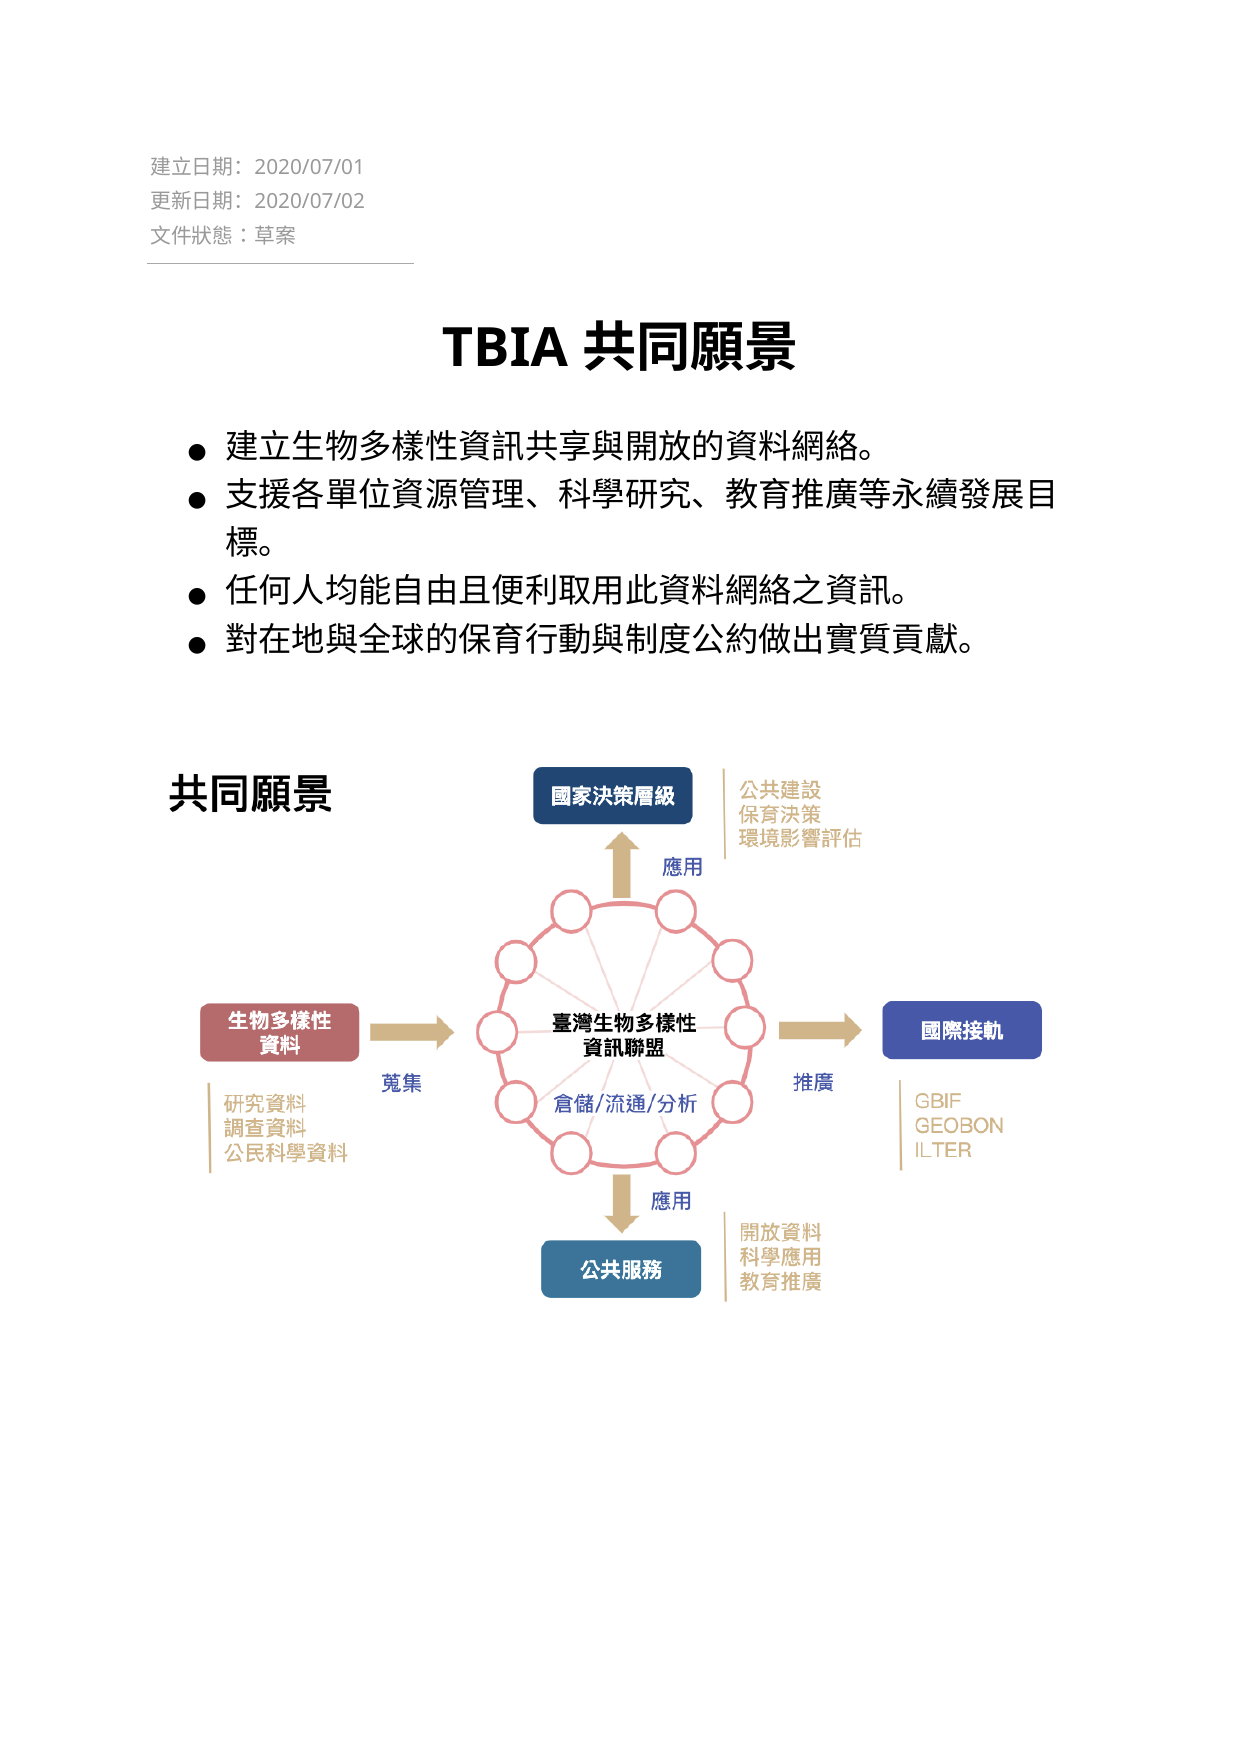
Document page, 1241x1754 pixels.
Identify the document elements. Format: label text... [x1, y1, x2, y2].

picture [150, 745, 1091, 1318]
text 建立日期：2020/07/01 [150, 150, 1090, 180]
subtitle 支援各單位資源管理、科學研究、教育推廣等永續發展目標。 [187, 468, 1090, 564]
subtitle 建立生物多樣性資訊共享與開放的資料網絡。 [187, 419, 1090, 468]
subtitle 對在地與全球的保育行動與制度公約做出實質貢獻。 [187, 612, 1090, 661]
text 更新日期：2020/07/02 [150, 185, 1090, 215]
subtitle 任何人均能自由且便利取用此資料網絡之資訊。 [187, 564, 1090, 612]
title TBIA 共同願景 [150, 303, 1090, 382]
text 文件狀態：草案 [150, 219, 1090, 250]
